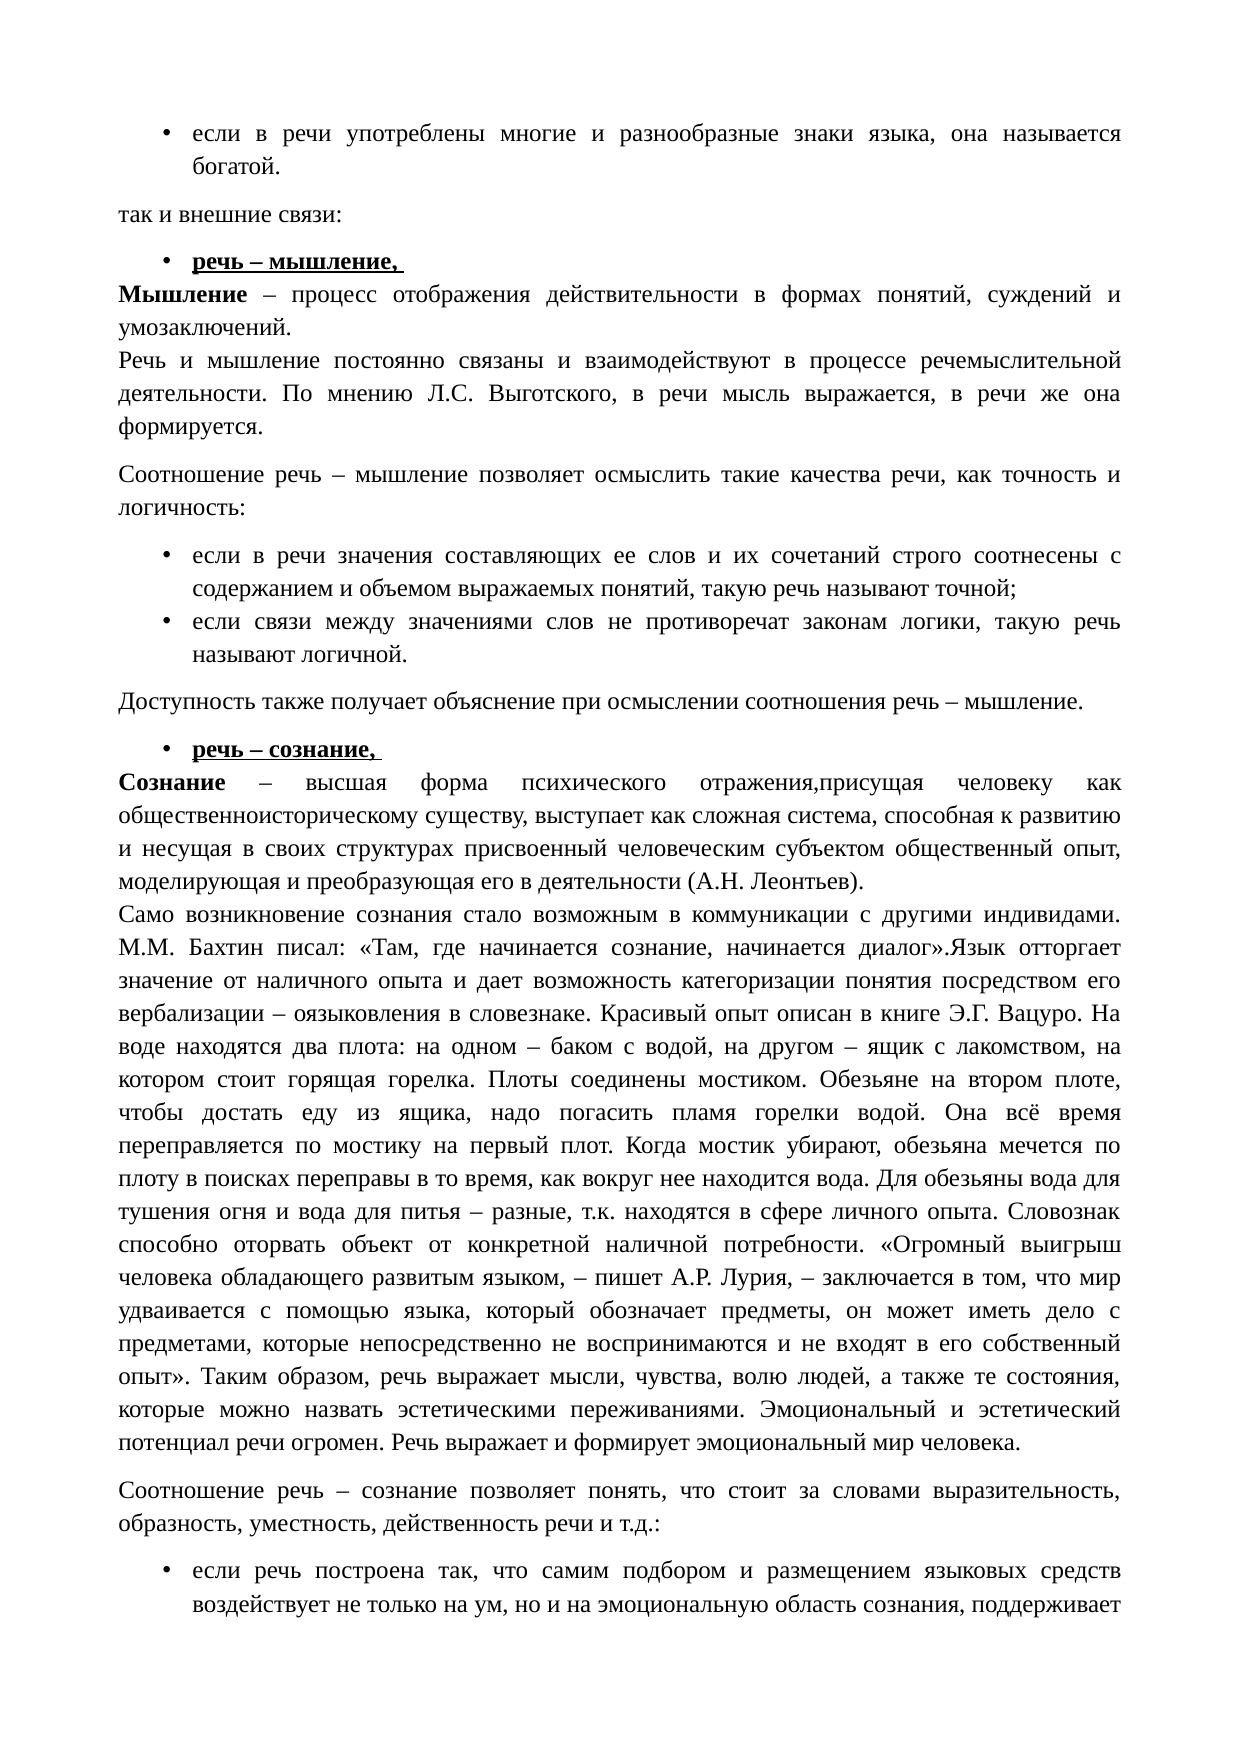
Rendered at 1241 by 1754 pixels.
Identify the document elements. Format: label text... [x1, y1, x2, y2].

text Доступность также получает объяснение при осмыслении соотношения речь – мышление. [118, 686, 1122, 715]
list если речь построена так, что самим подбором и размещением языковых средств воздействует не только на ум, но и на эмоциональную область сознания, поддерживает [162, 1556, 1122, 1617]
list если в речи значения составляющих ее слов и их сочетаний строго соотнесены с содержанием и объемом выражаемых понятий, такую речь называют точной; [162, 540, 1122, 601]
text Мышление – процесс отображения действительности в формах понятий, суждений и умозаключений. [118, 279, 1122, 341]
text Само возникновение сознания стало возможным в коммуникации с другими индивидами. М.М. Бахтин писал: «Там, где начинается сознание, начинается диалог».Язык отторгает значение от наличного опыта и дает возможность категоризации понятия посредством его вербализации – оязыковления в словезнаке. Красивый опыт описан в книге Э.Г. Вацуро. На воде находятся два плота: на одном – баком с водой, на другом – ящик с лакомством, на котором стоит горящая горелка. Плоты соединены мостиком. Обезьяне на втором плоте, чтобы достать еду из ящика, надо погасить пламя горелки водой. Она всё время переправляется по мостику на первый плот. Когда мостик убирают, обезьяна мечется по плоту в поисках переправы в то время, как вокруг нее находится вода. Для обезьяны вода для тушения огня и вода для питья – разные, т.к. находятся в сфере личного опыта. Словознак способно оторвать объект от конкретной наличной потребности. «Огромный выигрыш человека обладающего развитым языком, – пишет А.Р. Лурия, – заключается в том, что мир удваивается с помощью языка, который обозначает предметы, он может иметь дело с предметами, которые непосредственно не воспринимаются и не входят в его собственный опыт». Таким образом, речь выражает мысли, чувства, волю людей, а также те состояния, которые можно назвать эстетическими переживаниями. Эмоциональный и эстетический потенциал речи огромен. Речь выражает и формирует эмоциональный мир человека. [118, 899, 1122, 1456]
text Сознание – высшая форма психического отражения,присущая человеку как общественноисторическому существу, выступает как сложная система, способная к развитию и несущая в своих структурах присвоенный человеческим субъектом общественный опыт, моделирующая и преобразующая его в деятельности (А.Н. Леонтьев). [118, 767, 1122, 895]
list речь – сознание, [162, 734, 1122, 763]
text Речь и мышление постоянно связаны и взаимодействуют в процессе речемыслительной деятельности. По мнению Л.С. Выготского, в речи мысль выражается, в речи же она формируется. [118, 345, 1122, 440]
text Соотношение речь – сознание позволяет понять, что стоит за словами выразительность, образность, уместность, действенность речи и т.д.: [118, 1475, 1122, 1537]
text так и внешние связи: [118, 199, 1122, 227]
list если в речи употреблены многие и разнообразные знаки языка, она называется богатой. [162, 118, 1122, 180]
text Соотношение речь – мышление позволяет осмыслить такие качества речи, как точность и логичность: [118, 459, 1122, 521]
list речь – мышление, [162, 246, 1122, 275]
list если связи между значениями слов не противоречат законам логики, такую речь называют логичной. [162, 606, 1122, 667]
